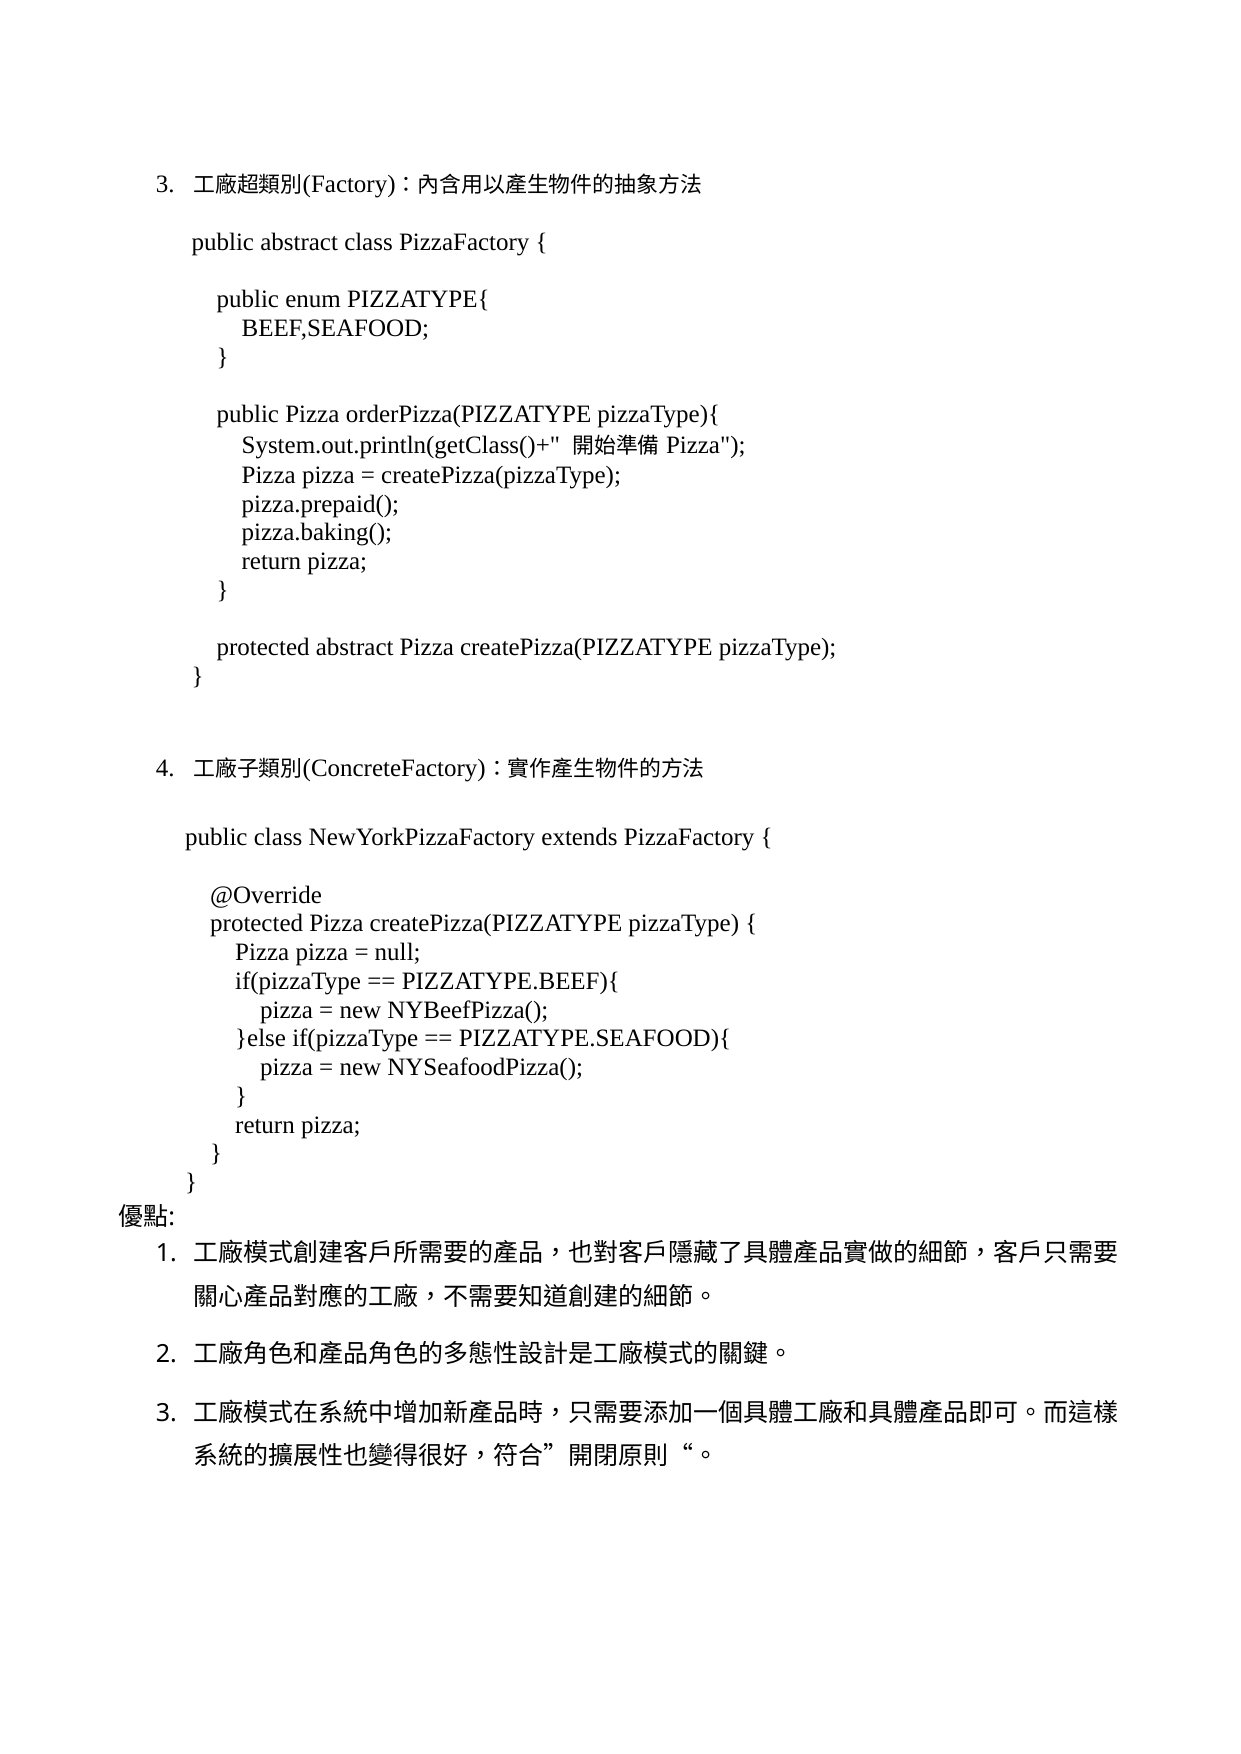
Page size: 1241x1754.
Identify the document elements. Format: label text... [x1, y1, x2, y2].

list 工廠超類別(Factory)：內含用以產生物件的抽象方法 [156, 167, 1122, 199]
list 工廠模式創建客戶所需要的產品，也對客戶隱藏了具體產品實做的細節，客戶只需要關心產品對應的工廠，不需要知道創建的細節。 [156, 1232, 1122, 1312]
list 工廠模式在系統中增加新產品時，只需要添加一個具體工廠和具體產品即可。而這樣系統的擴展性也變得很好，符合”開閉原則“。 [156, 1392, 1122, 1472]
text 優點: [118, 804, 1122, 1232]
list 工廠角色和產品角色的多態性設計是工廠模式的關鍵。 [156, 1334, 1122, 1370]
list 工廠子類別(ConcreteFactory)：實作產生物件的方法 [156, 751, 1122, 783]
